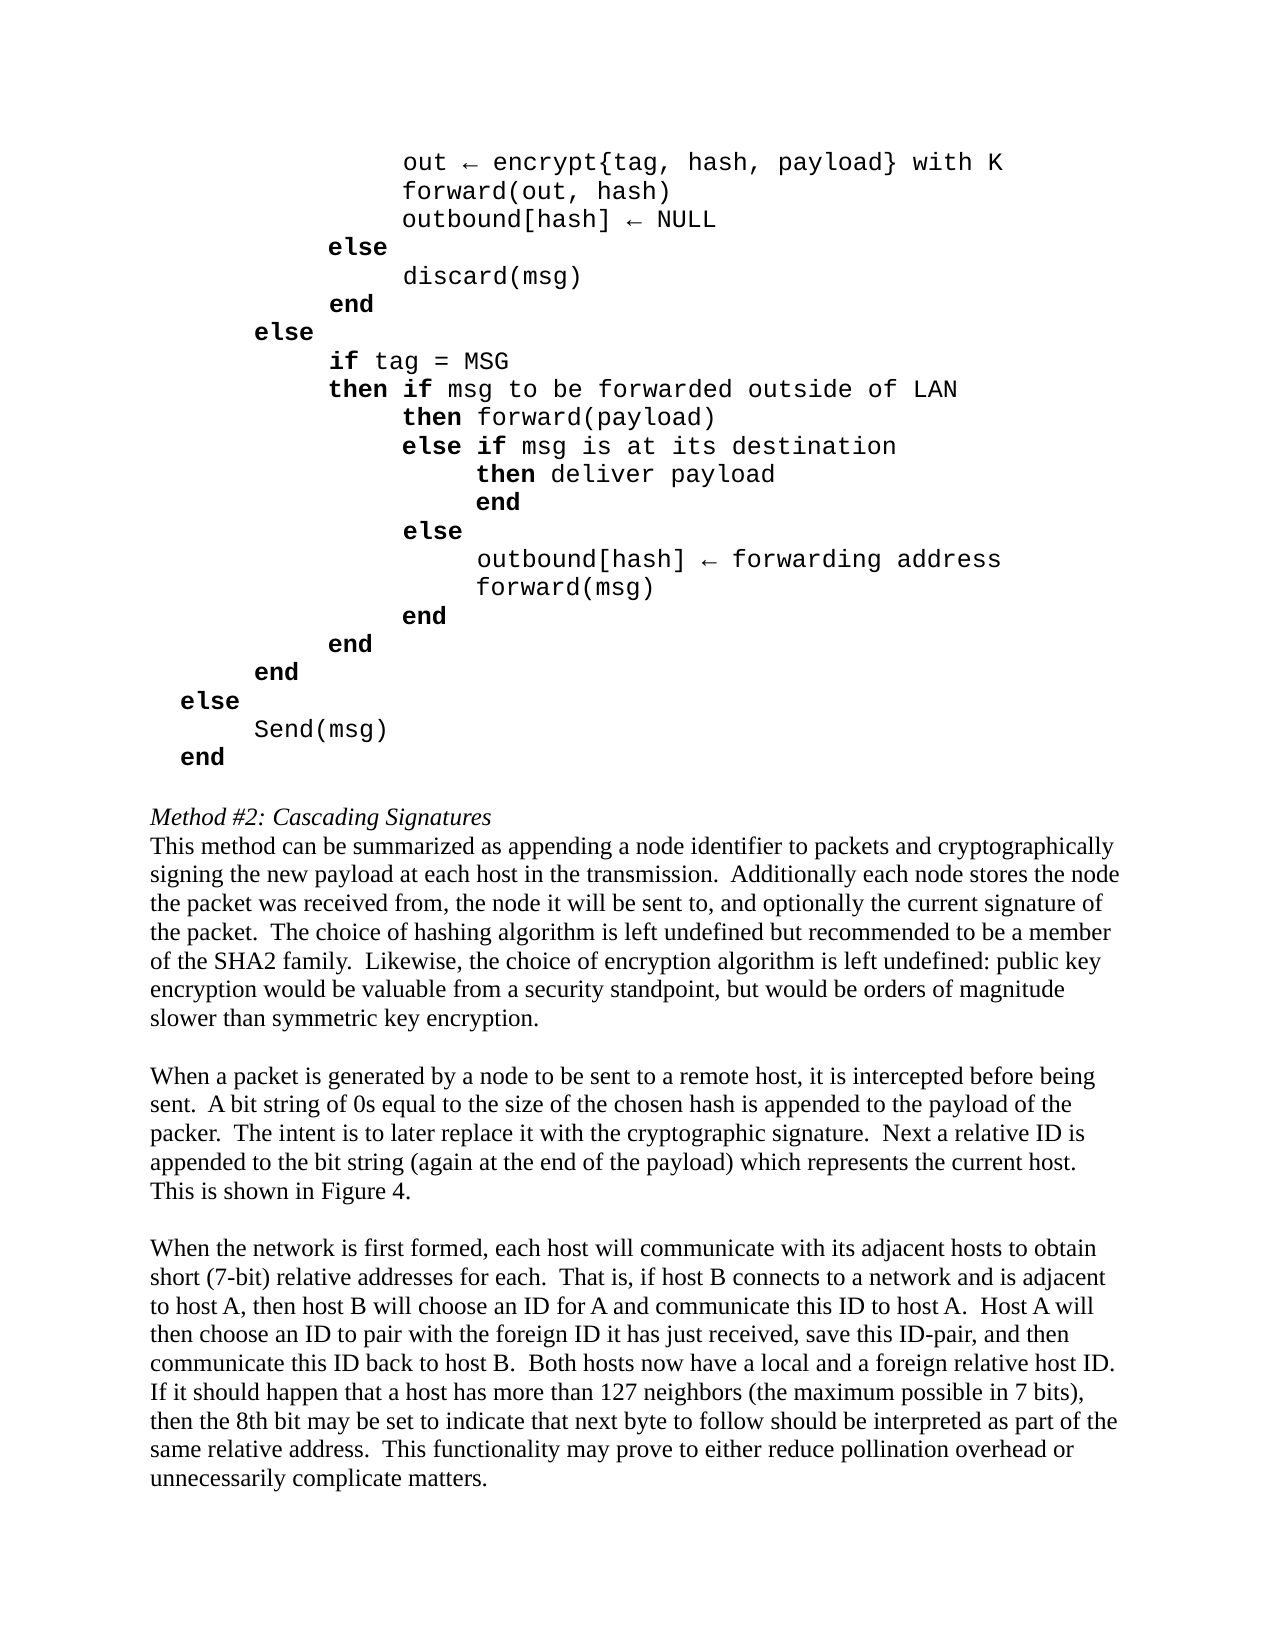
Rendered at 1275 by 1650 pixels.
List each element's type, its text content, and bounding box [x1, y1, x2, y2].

text discard(msg) [150, 263, 1125, 292]
text end [150, 660, 1125, 688]
text This method can be summarized as appending a node identifier to packets and cryptographically signing the new payload at each host in the transmission. Additionally each node stores the node the packet was received from, the node it will be sent to, and optionally the current signature of the packet. The choice of hashing algorithm is left undefined but recommended to be a member of the SHA2 family. Likewise, the choice of encryption algorithm is left undefined: public key encryption would be valuable from a security standpoint, but would be orders of magnitude slower than symmetric key encryption. [150, 831, 1125, 1032]
text then if msg to be forwarded outside of LAN [150, 377, 1125, 405]
text When a packet is generated by a node to be sent to a remote host, it is intercepted before being sent. A bit string of 0s equal to the size of the chosen hash is appended to the payload of the packer. The intent is to later replace it with the cryptographic signature. Next a relative ID is appended to the bit string (again at the end of the payload) which represents the current host. This is shown in Figure 4. [150, 1061, 1125, 1204]
text else [150, 518, 1125, 547]
text then forward(payload) [150, 405, 1125, 433]
text else if msg is at its destination [150, 433, 1125, 462]
text end [150, 490, 1125, 518]
text forward(msg) [150, 575, 1125, 603]
text else [150, 235, 1125, 263]
text outbound[hash] ← NULL [150, 207, 1125, 235]
text else [150, 320, 1125, 348]
text forward(out, hash) [150, 178, 1125, 207]
text When the network is first formed, each host will communicate with its adjacent hosts to obtain short (7-bit) relative addresses for each. That is, if host B connects to a network and is adjacent to host A, then host B will choose an ID for A and communicate this ID to host A. Host A will then choose an ID to pair with the foreign ID it has just received, save this ID-pair, and then communicate this ID back to host B. Both hosts now have a local and a foreign relative host ID. If it should happen that a host has more than 127 neighbors (the maximum possible in 7 bits), then the 8th bit may be set to indicate that next byte to follow should be interpreted as part of the same relative address. This functionality may prove to either reduce pollination overhead or unnecessarily complicate matters. [150, 1233, 1125, 1492]
text out ← encrypt{tag, hash, payload} with K [150, 150, 1125, 178]
text end [150, 292, 1125, 320]
text Send(msg) [150, 717, 1125, 745]
text outbound[hash] ← forwarding address [150, 547, 1125, 575]
text end [150, 745, 1125, 773]
text Method #2: Cascading Signatures [150, 802, 1125, 831]
text if tag = MSG [150, 348, 1125, 377]
text end [150, 603, 1125, 632]
text else [150, 688, 1125, 717]
text end [150, 632, 1125, 660]
text then deliver payload [150, 462, 1125, 490]
